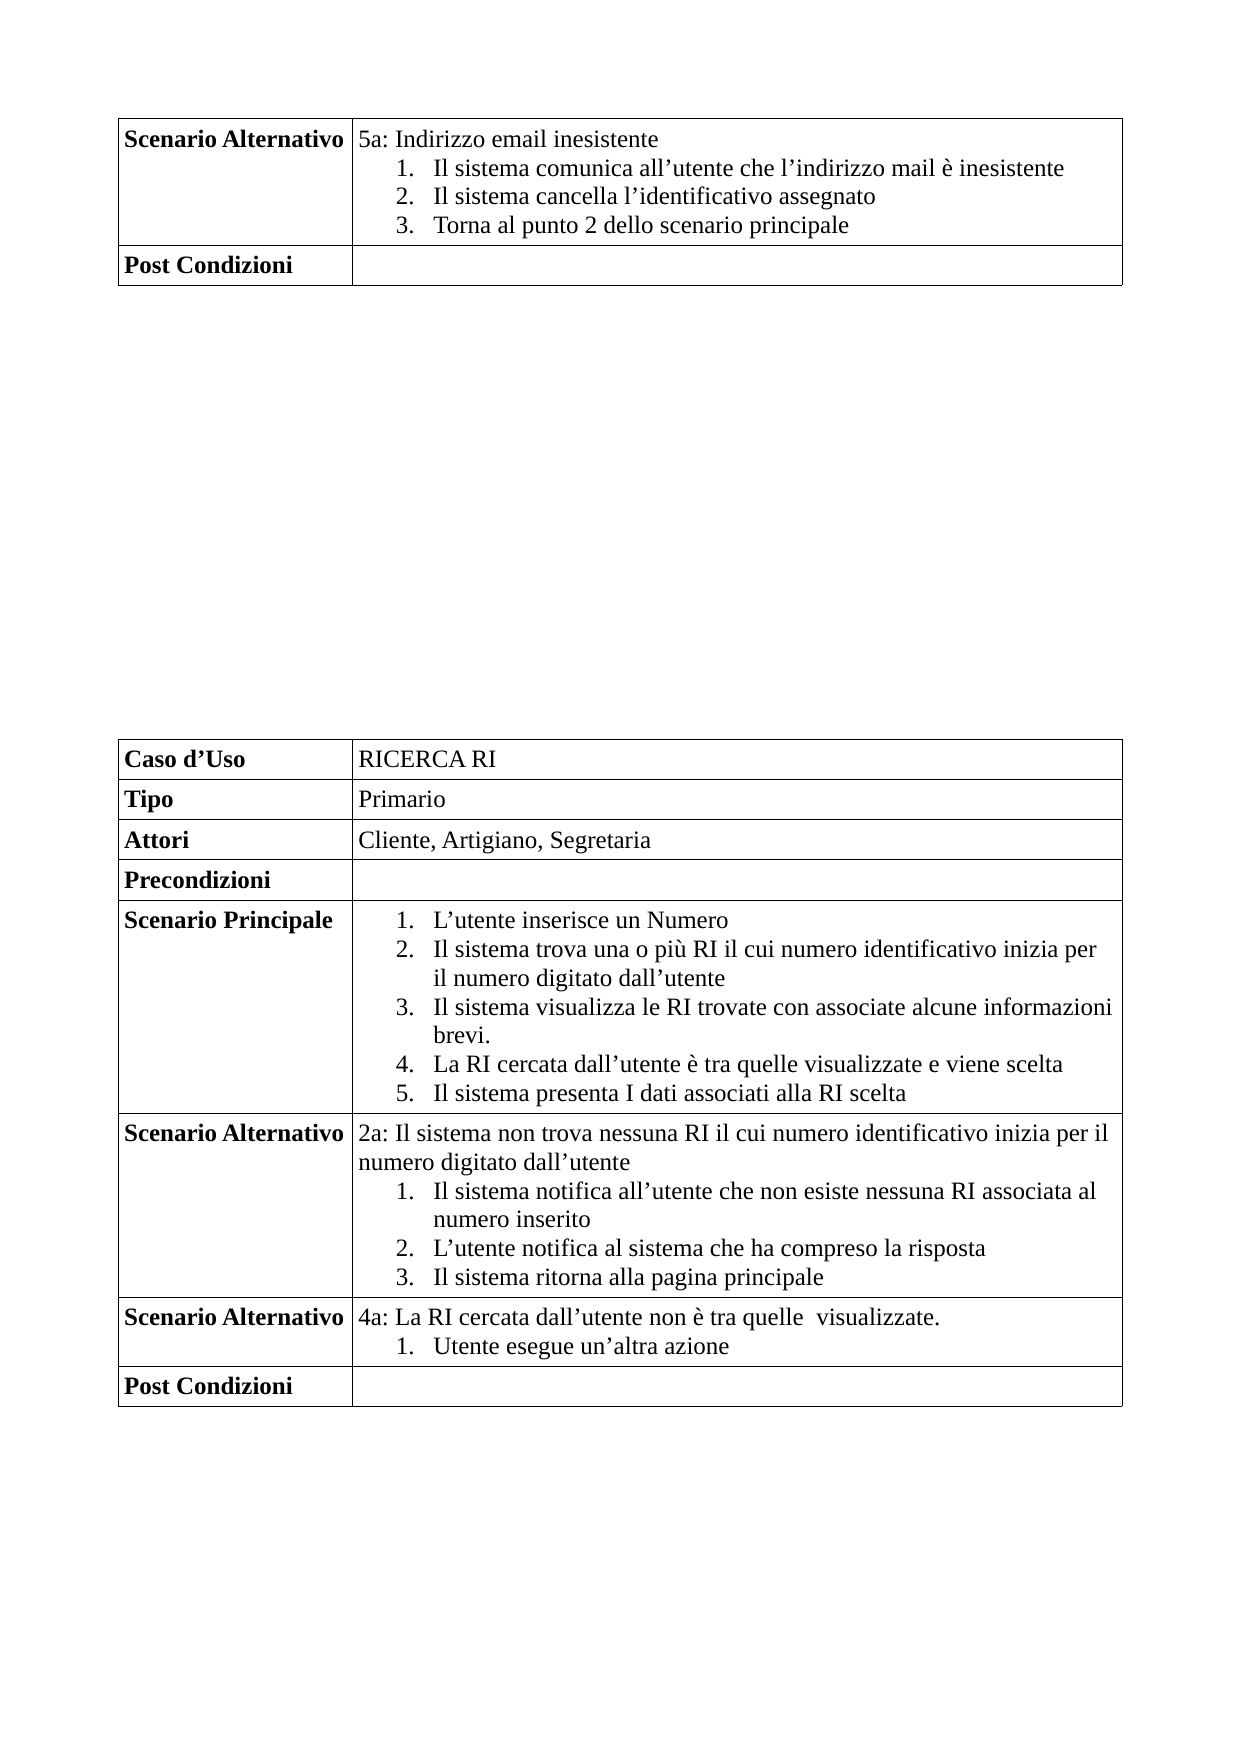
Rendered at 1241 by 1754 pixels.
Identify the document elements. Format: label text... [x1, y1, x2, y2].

table_cell Tipo [119, 780, 352, 819]
table_cell Post Condizioni [119, 246, 352, 285]
table_cell Primario [353, 780, 1122, 819]
table_cell Scenario Principale [119, 901, 352, 1112]
table_cell [353, 1367, 1122, 1406]
table_header RICERCA RI [353, 740, 1122, 779]
table_cell 2a: Il sistema non trova nessuna RI il cui numero identificativo inizia per il numero digitato dall’utente Il sistema notifica all’utente che non esiste nessuna RI associata al numero inserito L’utente notifica al sistema che ha compreso la risposta Il sistema ritorna alla pagina principale [353, 1114, 1122, 1297]
table_cell 4a: La RI cercata dall’utente non è tra quelle visualizzate. Utente esegue un’altra azione [353, 1298, 1122, 1366]
table_cell Post Condizioni [119, 1367, 352, 1406]
table_cell 5a: Indirizzo email inesistente Il sistema comunica all’utente che l’indirizzo mail è inesistente Il sistema cancella l’identificativo assegnato Torna al punto 2 dello scenario principale [353, 119, 1122, 245]
table_cell Scenario Alternativo [119, 119, 352, 245]
table_cell [353, 246, 1122, 285]
table_header Caso d’Uso [119, 740, 352, 779]
table_cell Scenario Alternativo [119, 1298, 352, 1366]
table_cell Scenario Alternativo [119, 1114, 352, 1297]
table_cell Attori [119, 820, 352, 859]
table_cell Precondizioni [119, 860, 352, 900]
table_cell Cliente, Artigiano, Segretaria [353, 820, 1122, 859]
table_cell [353, 860, 1122, 900]
table_cell L’utente inserisce un Numero Il sistema trova una o più RI il cui numero identificativo inizia per il numero digitato dall’utente Il sistema visualizza le RI trovate con associate alcune informazioni brevi. La RI cercata dall’utente è tra quelle visualizzate e viene scelta Il sistema presenta I dati associati alla RI scelta [353, 901, 1122, 1112]
